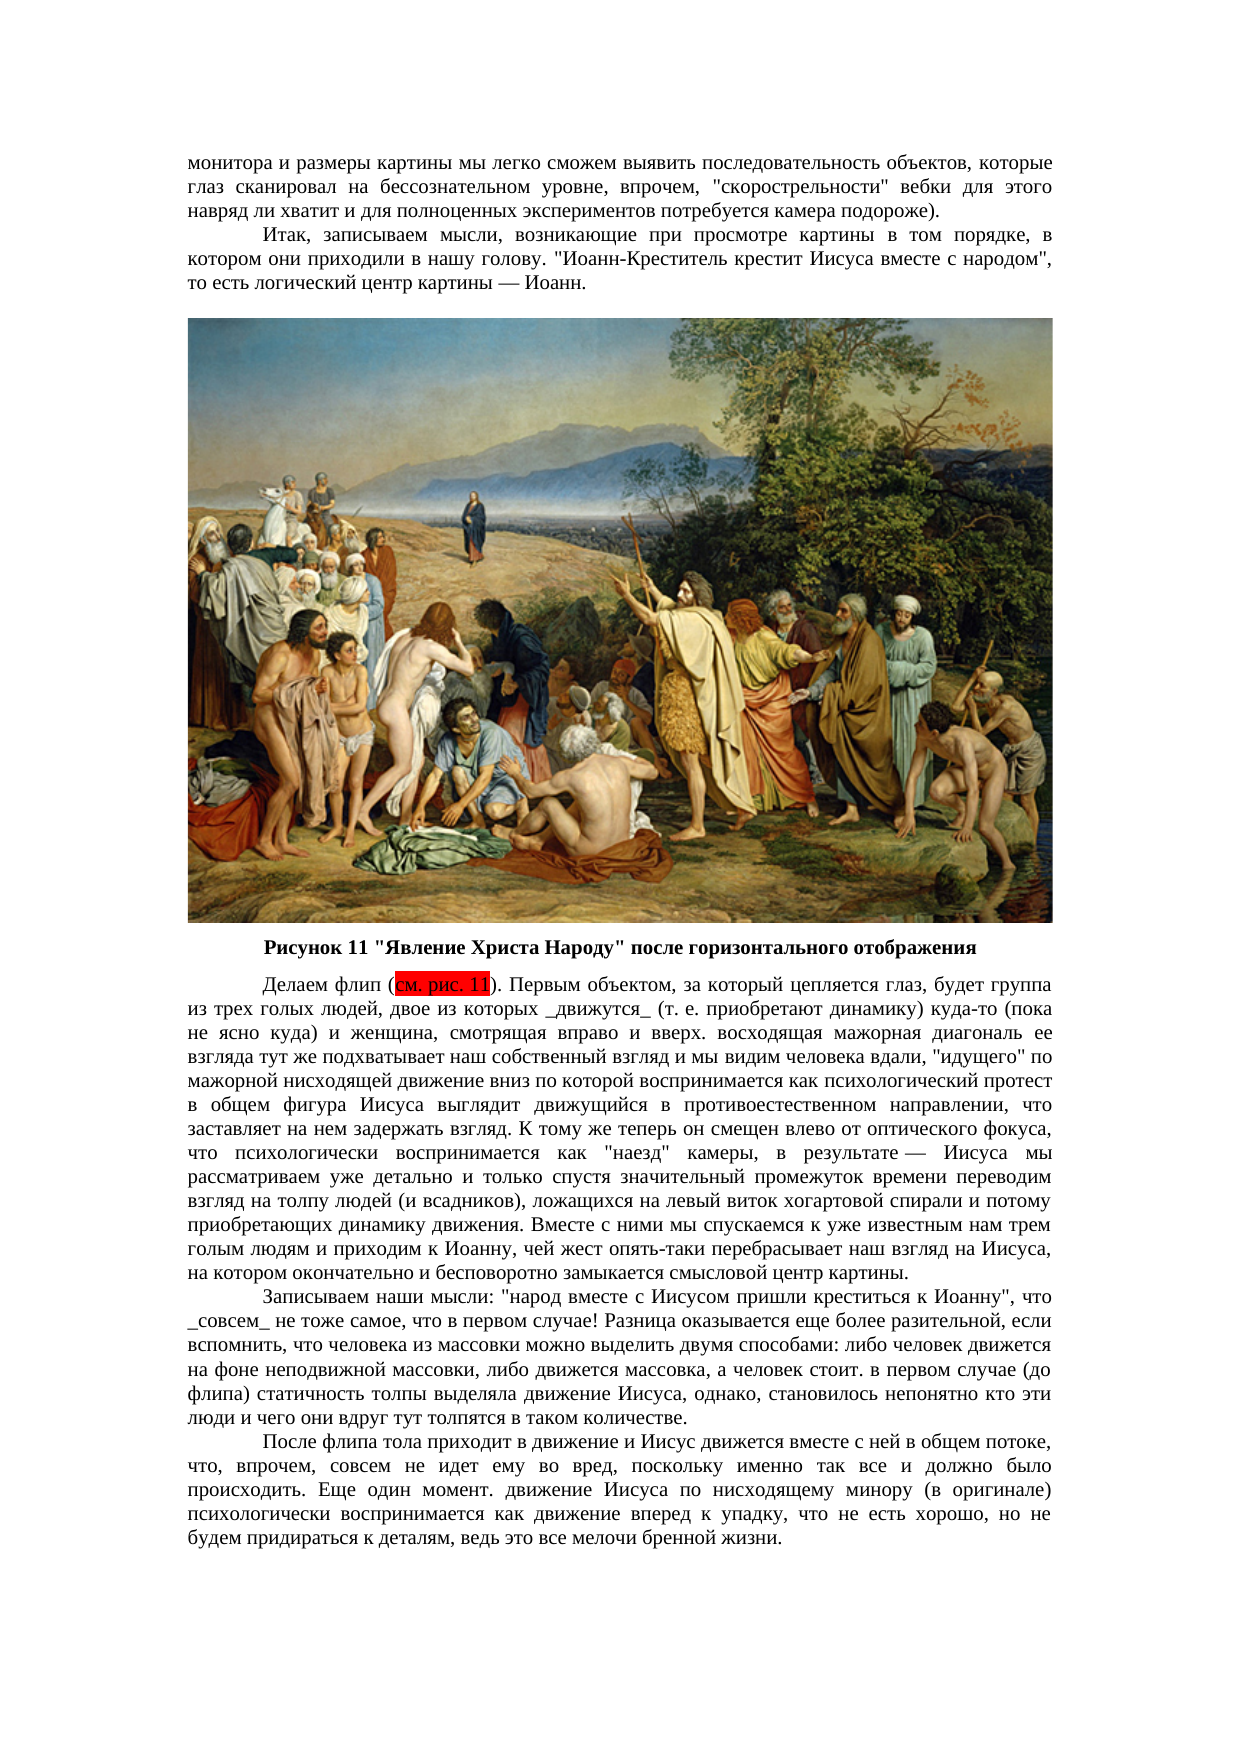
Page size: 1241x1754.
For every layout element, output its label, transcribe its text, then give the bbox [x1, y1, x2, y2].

text Делаем флип (см. рис. 11). Первым объектом, за который цепляется глаз, будет группа из трех голых людей, двое из которых _движутся_ (т. е. приобретают динамику) куда-то (пока не ясно куда) и женщина, смотрящая вправо и вверх. восходящая мажорная диагональ ее взгляда тут же подхватывает наш собственный взгляд и мы видим человека вдали, "идущего" по мажорной нисходящей движение вниз по которой воспринимается как психологический протест в общем фигура Иисуса выглядит движущийся в противоестественном направлении, что заставляет на нем задержать взгляд. К тому же теперь он смещен влево от оптического фокуса, что психологически воспринимается как "наезд" камеры, в результате — Иисуса мы рассматриваем уже детально и только спустя значительный промежуток времени переводим взгляд на толпу людей (и всадников), ложащихся на левый виток хогартовой спирали и потому приобретающих динамику движения. Вместе с ними мы спускаемся к уже известным нам трем голым людям и приходим к Иоанну, чей жест опять-таки перебрасывает наш взгляд на Иисуса, на котором окончательно и бесповоротно замыкается смысловой центр картины. [187, 971, 1053, 1284]
text После флипа тола приходит в движение и Иисус движется вместе с ней в общем потоке, что, впрочем, совсем не идет ему во вред, поскольку именно так все и должно было происходить. Еще один момент. движение Иисуса по нисходящему минору (в оригинале) психологически воспринимается как движение вперед к упадку, что не есть хорошо, но не будем придираться к деталям, ведь это все мелочи бренной жизни. [187, 1429, 1053, 1549]
text Рисунок 11 "Явление Христа Народу" после горизонтального отображения [187, 935, 1053, 959]
picture [187, 318, 1053, 923]
text монитора и размеры картины мы легко сможем выявить последовательность объектов, которые глаз сканировал на бессознательном уровне, впрочем, "скорострельности" вебки для этого навряд ли хватит и для полноценных экспериментов потребуется камера подороже). [187, 150, 1053, 222]
text Записываем наши мысли: "народ вместе с Иисусом пришли креститься к Иоанну", что _совсем_ не тоже самое, что в первом случае! Разница оказывается еще более разительной, если вспомнить, что человека из массовки можно выделить двумя способами: либо человек движется на фоне неподвижной массовки, либо движется массовка, а человек стоит. в первом случае (до флипа) статичность толпы выделяла движение Иисуса, однако, становилось непонятно кто эти люди и чего они вдруг тут толпятся в таком количестве. [187, 1284, 1053, 1429]
text Итак, записываем мысли, возникающие при просмотре картины в том порядке, в котором они приходили в нашу голову. "Иоанн-Креститель крестит Иисуса вместе с народом", то есть логический центр картины — Иоанн. [187, 222, 1053, 294]
